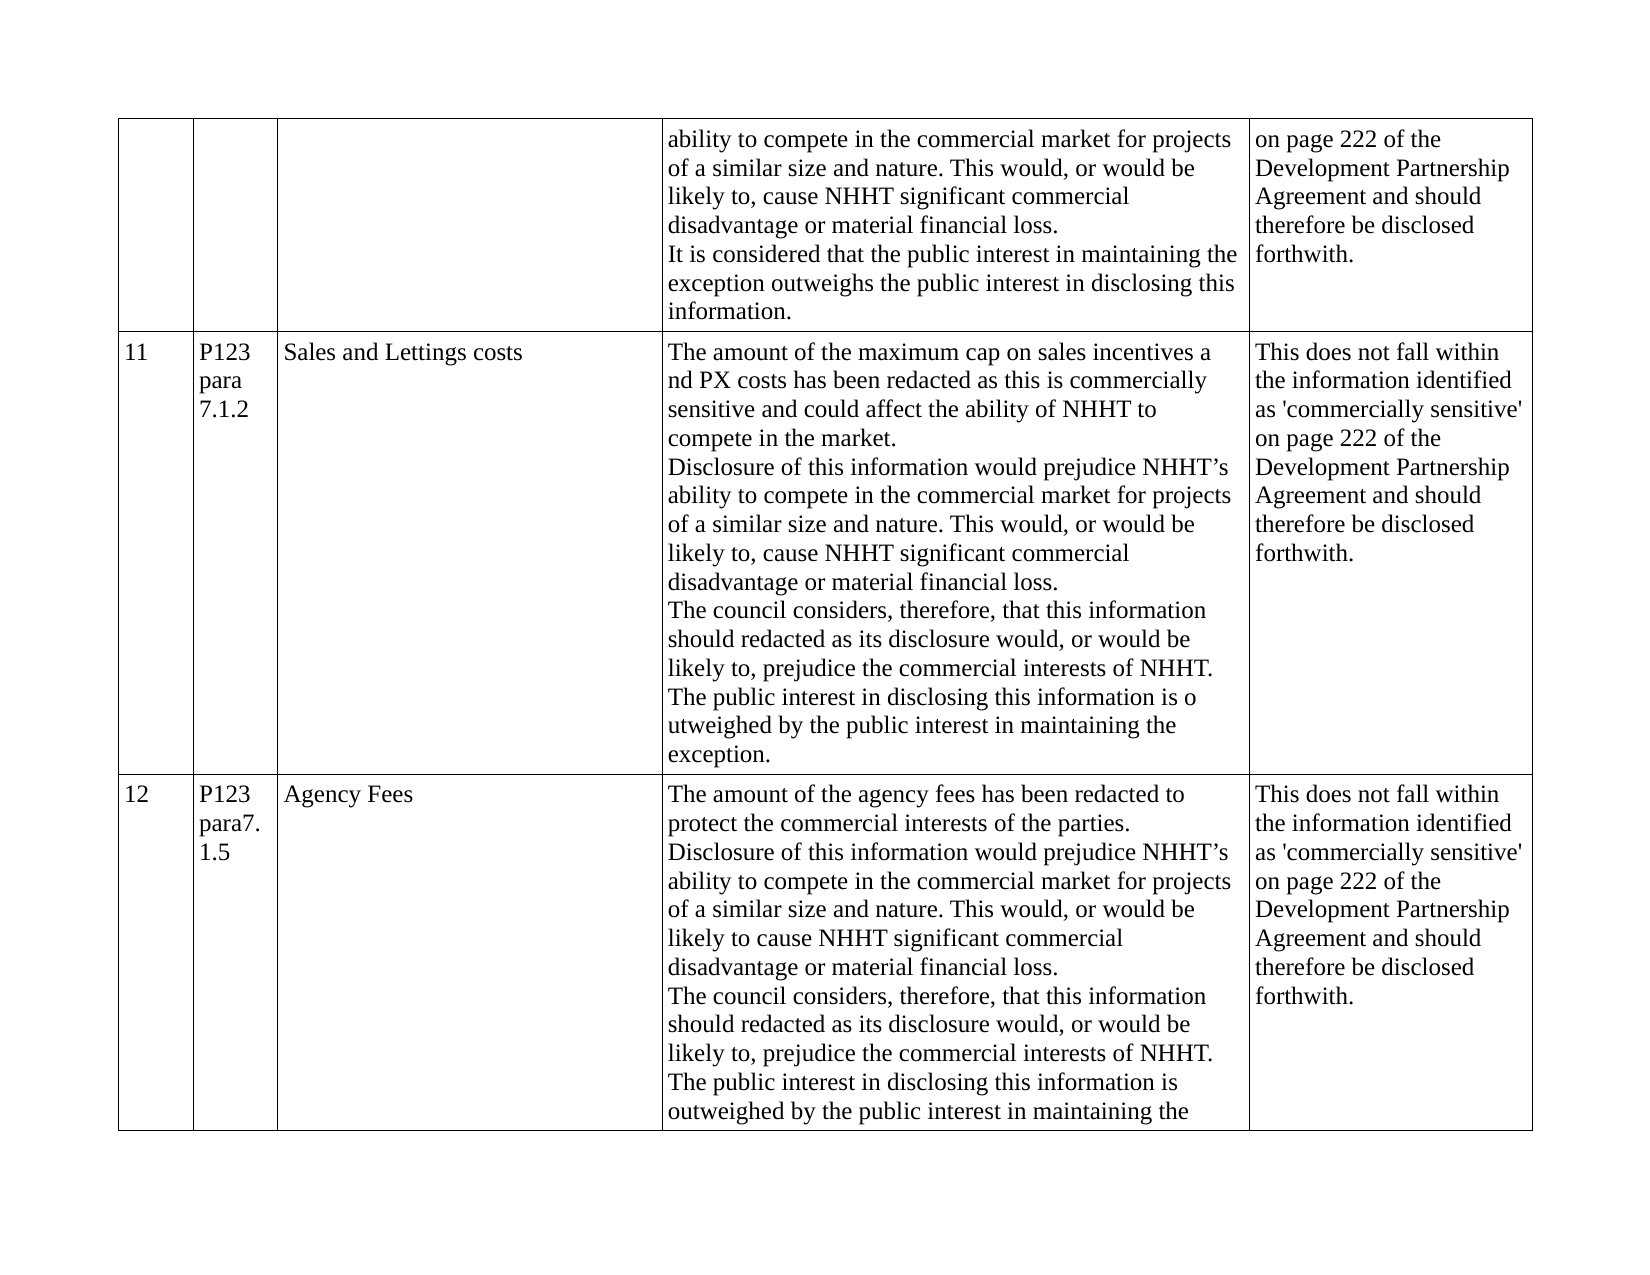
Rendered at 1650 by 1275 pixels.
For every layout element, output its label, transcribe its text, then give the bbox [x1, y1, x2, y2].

table_cell ability to compete in the commercial market for projects of a similar size and nature. This would, or would be likely to, cause NHHT significant commercial disadvantage or material financial loss. It is considered that the public interest in maintaining the exception outweighs the public interest in disclosing this information. [663, 119, 1249, 331]
table_cell on page 222 of the Development Partnership Agreement and should therefore be disclosed forthwith. [1250, 119, 1532, 331]
table_cell The amount of the maximum cap on sales incentives a nd PX costs has been redacted as this is commercially sensitive and could affect the ability of NHHT to compete in the market. Disclosure of this information would prejudice NHHT’s ability to compete in the commercial market for projects of a similar size and nature. This would, or would be likely to, cause NHHT significant commercial disadvantage or material financial loss. The council considers, therefore, that this information should redacted as its disclosure would, or would be likely to, prejudice the commercial interests of NHHT. The public interest in disclosing this information is o utweighed by the public interest in maintaining the exception. [663, 332, 1249, 774]
table_cell [278, 119, 662, 331]
table_cell 11 [119, 332, 193, 774]
table_cell [194, 119, 277, 331]
table_cell [119, 119, 193, 331]
table_cell P123 para7.1.5 [194, 775, 277, 1130]
table_cell This does not fall within the information identified as 'commercially sensitive' on page 222 of the Development Partnership Agreement and should therefore be disclosed forthwith. [1250, 332, 1532, 774]
table_cell Sales and Lettings costs [278, 332, 662, 774]
table_cell The amount of the agency fees has been redacted to protect the commercial interests of the parties. Disclosure of this information would prejudice NHHT’s ability to compete in the commercial market for projects of a similar size and nature. This would, or would be likely to cause NHHT significant commercial disadvantage or material financial loss. The council considers, therefore, that this information should redacted as its disclosure would, or would be likely to, prejudice the commercial interests of NHHT. The public interest in disclosing this information is outweighed by the public interest in maintaining the [663, 775, 1249, 1130]
table_cell P123 para 7.1.2 [194, 332, 277, 774]
table_cell This does not fall within the information identified as 'commercially sensitive' on page 222 of the Development Partnership Agreement and should therefore be disclosed forthwith. [1250, 775, 1532, 1130]
table_cell 12 [119, 775, 193, 1130]
table_cell Agency Fees [278, 775, 662, 1130]
